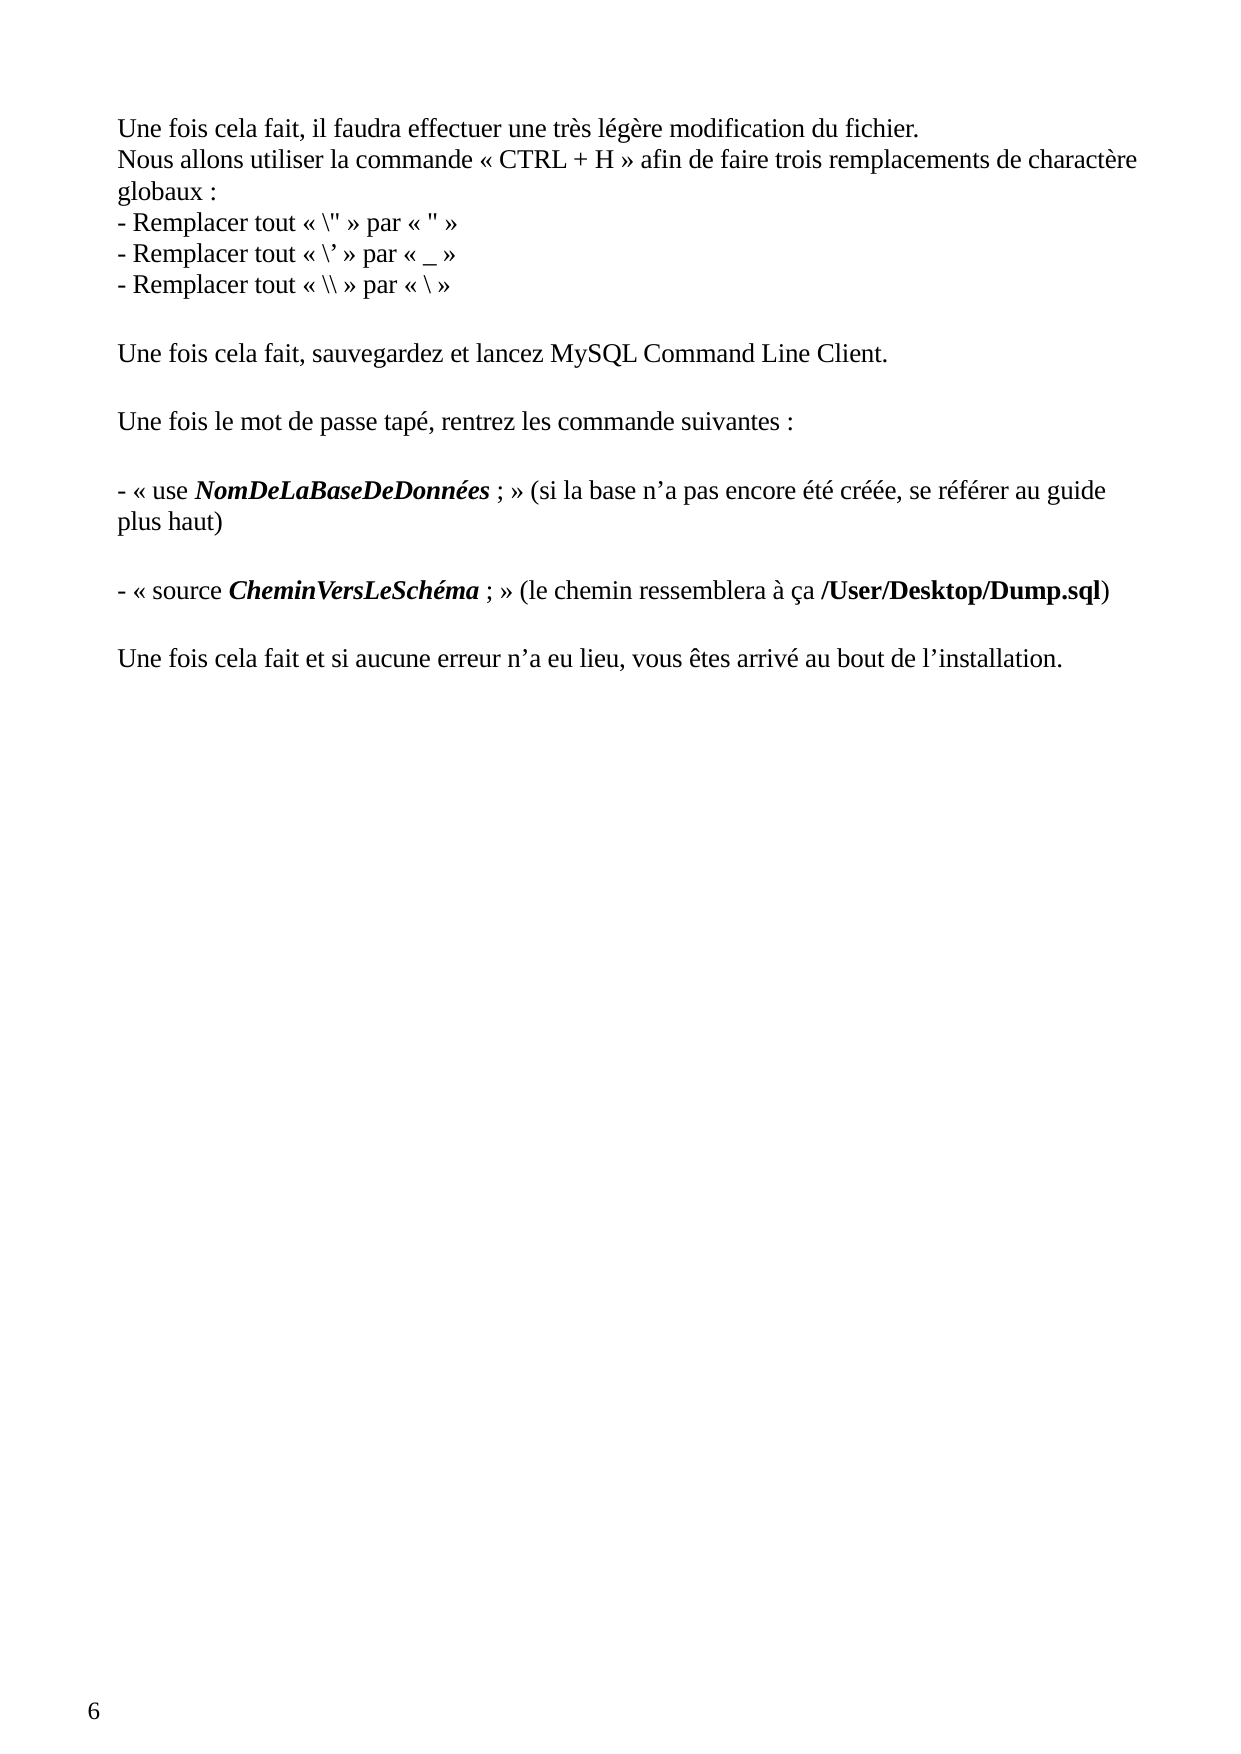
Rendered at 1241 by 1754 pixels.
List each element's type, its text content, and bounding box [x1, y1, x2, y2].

text Une fois cela fait, sauvegardez et lancez MySQL Command Line Client. [117, 337, 1151, 368]
text Une fois cela fait et si aucune erreur n’a eu lieu, vous êtes arrivé au bout de l’installation. [117, 643, 1151, 674]
text Une fois le mot de passe tapé, rentrez les commande suivantes : [117, 406, 1151, 437]
text - « source CheminVersLeSchéma ; » (le chemin ressemblera à ça /User/Desktop/Dump.sql) [117, 574, 1151, 605]
text - « use NomDeLaBaseDeDonnées ; » (si la base n’a pas encore été créée, se référer au guide plus haut) [117, 474, 1151, 536]
text Une fois cela fait, il faudra effectuer une très légère modification du fichier. Nous allons utiliser la commande « CTRL + H » afin de faire trois remplacements de charactère globaux : - Remplacer tout « \" » par « " » - Remplacer tout « \’ » par « _ » - Remplacer tout « \\ » par « \ » [117, 112, 1151, 299]
